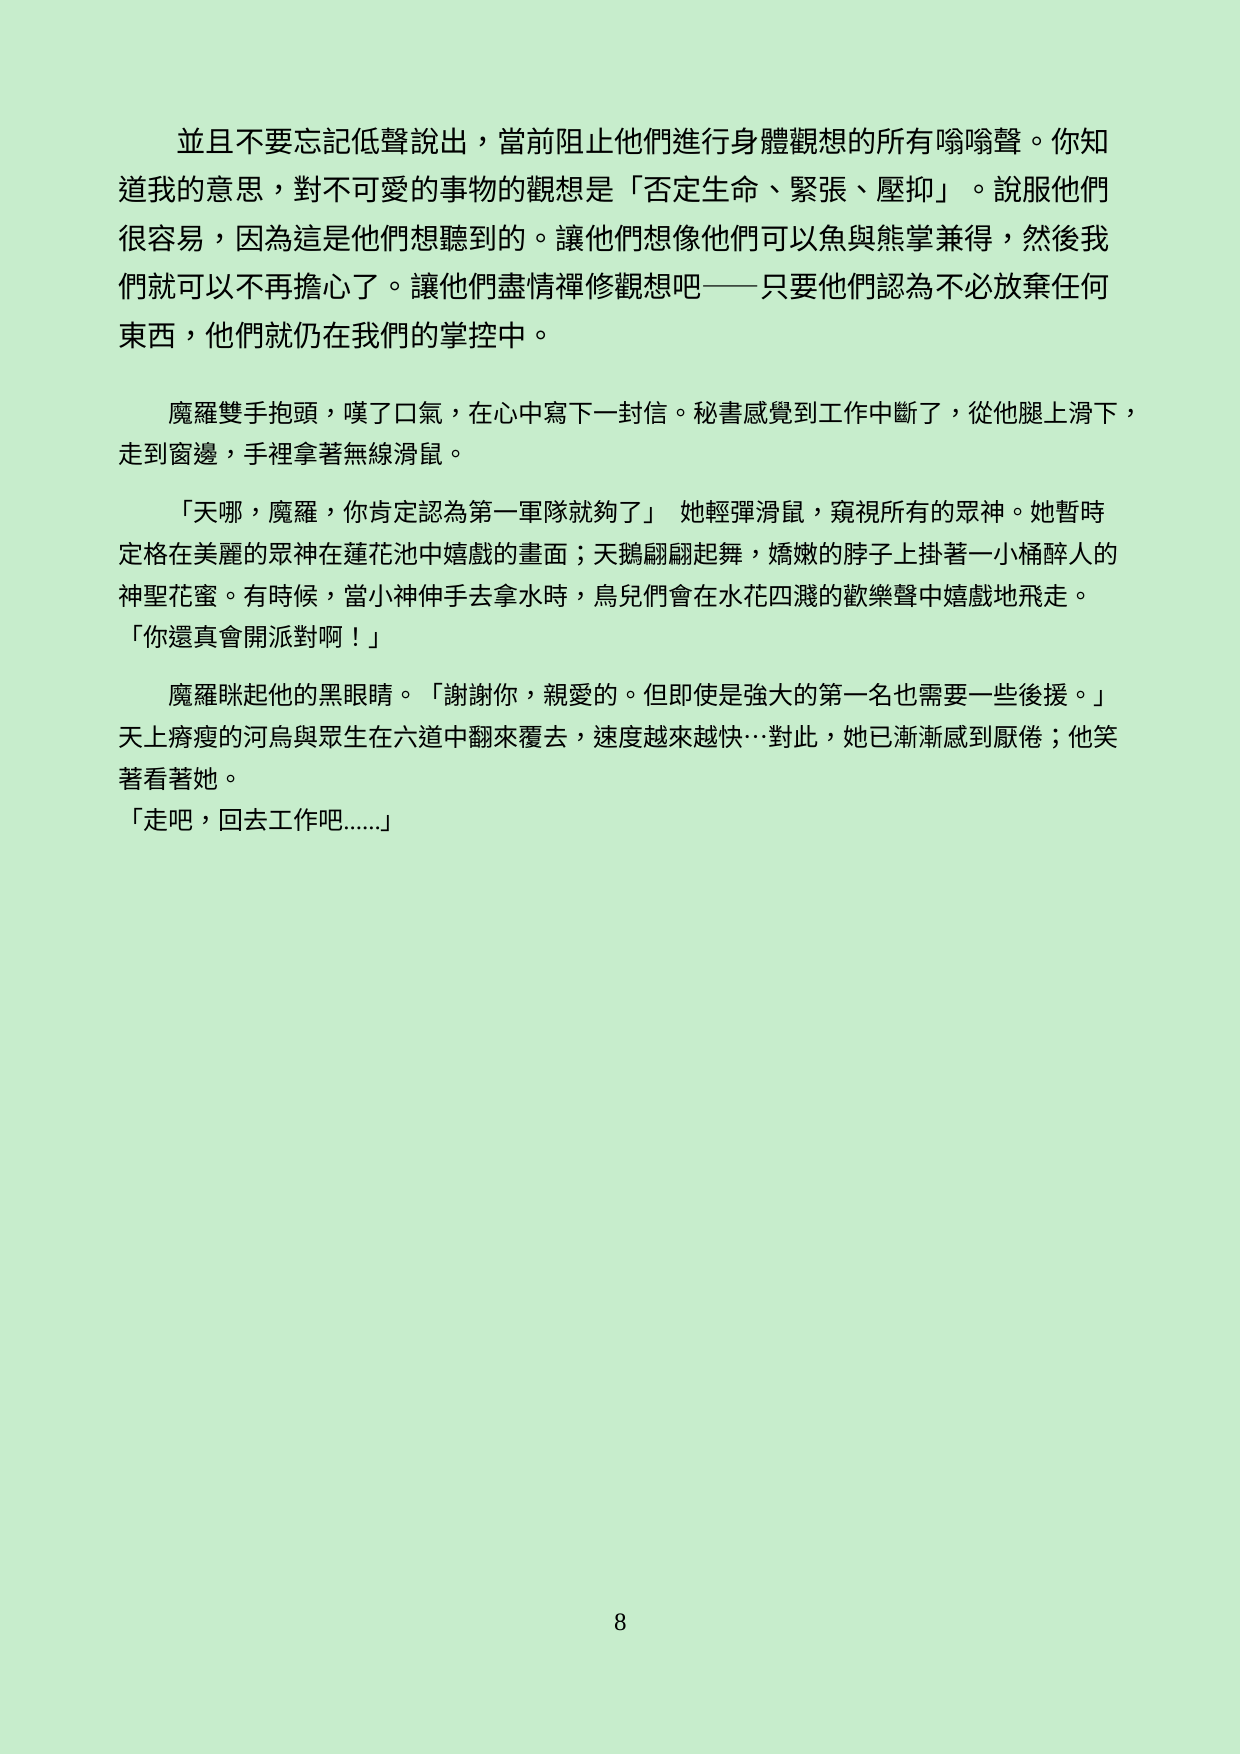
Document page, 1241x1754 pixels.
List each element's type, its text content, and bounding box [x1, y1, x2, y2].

text 並且不要忘記低聲說出，當前阻止他們進行身體觀想的所有嗡嗡聲。你知道我的意思，對不可愛的事物的觀想是「否定生命、緊張、壓抑」。說服他們很容易，因為這是他們想聽到的。讓他們想像他們可以魚與熊掌兼得，然後我們就可以不再擔心了。讓他們盡情禪修觀想吧——只要他們認為不必放棄任何東西，他們就仍在我們的掌控中。 [118, 118, 1122, 354]
text 「天哪，魔羅，你肯定認為第一軍隊就夠了」 她輕彈滑鼠，窺視所有的眾神。她暫時定格在美麗的眾神在蓮花池中嬉戲的畫面；天鵝翩翩起舞，嬌嫩的脖子上掛著一小桶醉人的神聖花蜜。有時候，當小神伸手去拿水時，鳥兒們會在水花四濺的歡樂聲中嬉戲地飛走。「你還真會開派對啊！」 [118, 493, 1122, 654]
text 魔羅雙手抱頭，嘆了口氣，在心中寫下一封信。秘書感覺到工作中斷了，從他腿上滑下，走到窗邊，手裡拿著無線滑鼠。 [118, 393, 1122, 471]
text 魔羅眯起他的黑眼睛。「謝謝你，親愛的。但即使是強大的第一名也需要一些後援。」 天上瘠瘦的河烏與眾生在六道中翻來覆去，速度越來越快…對此，她已漸漸感到厭倦；他笑著看著她。 「走吧，回去工作吧......」 [118, 676, 1122, 837]
